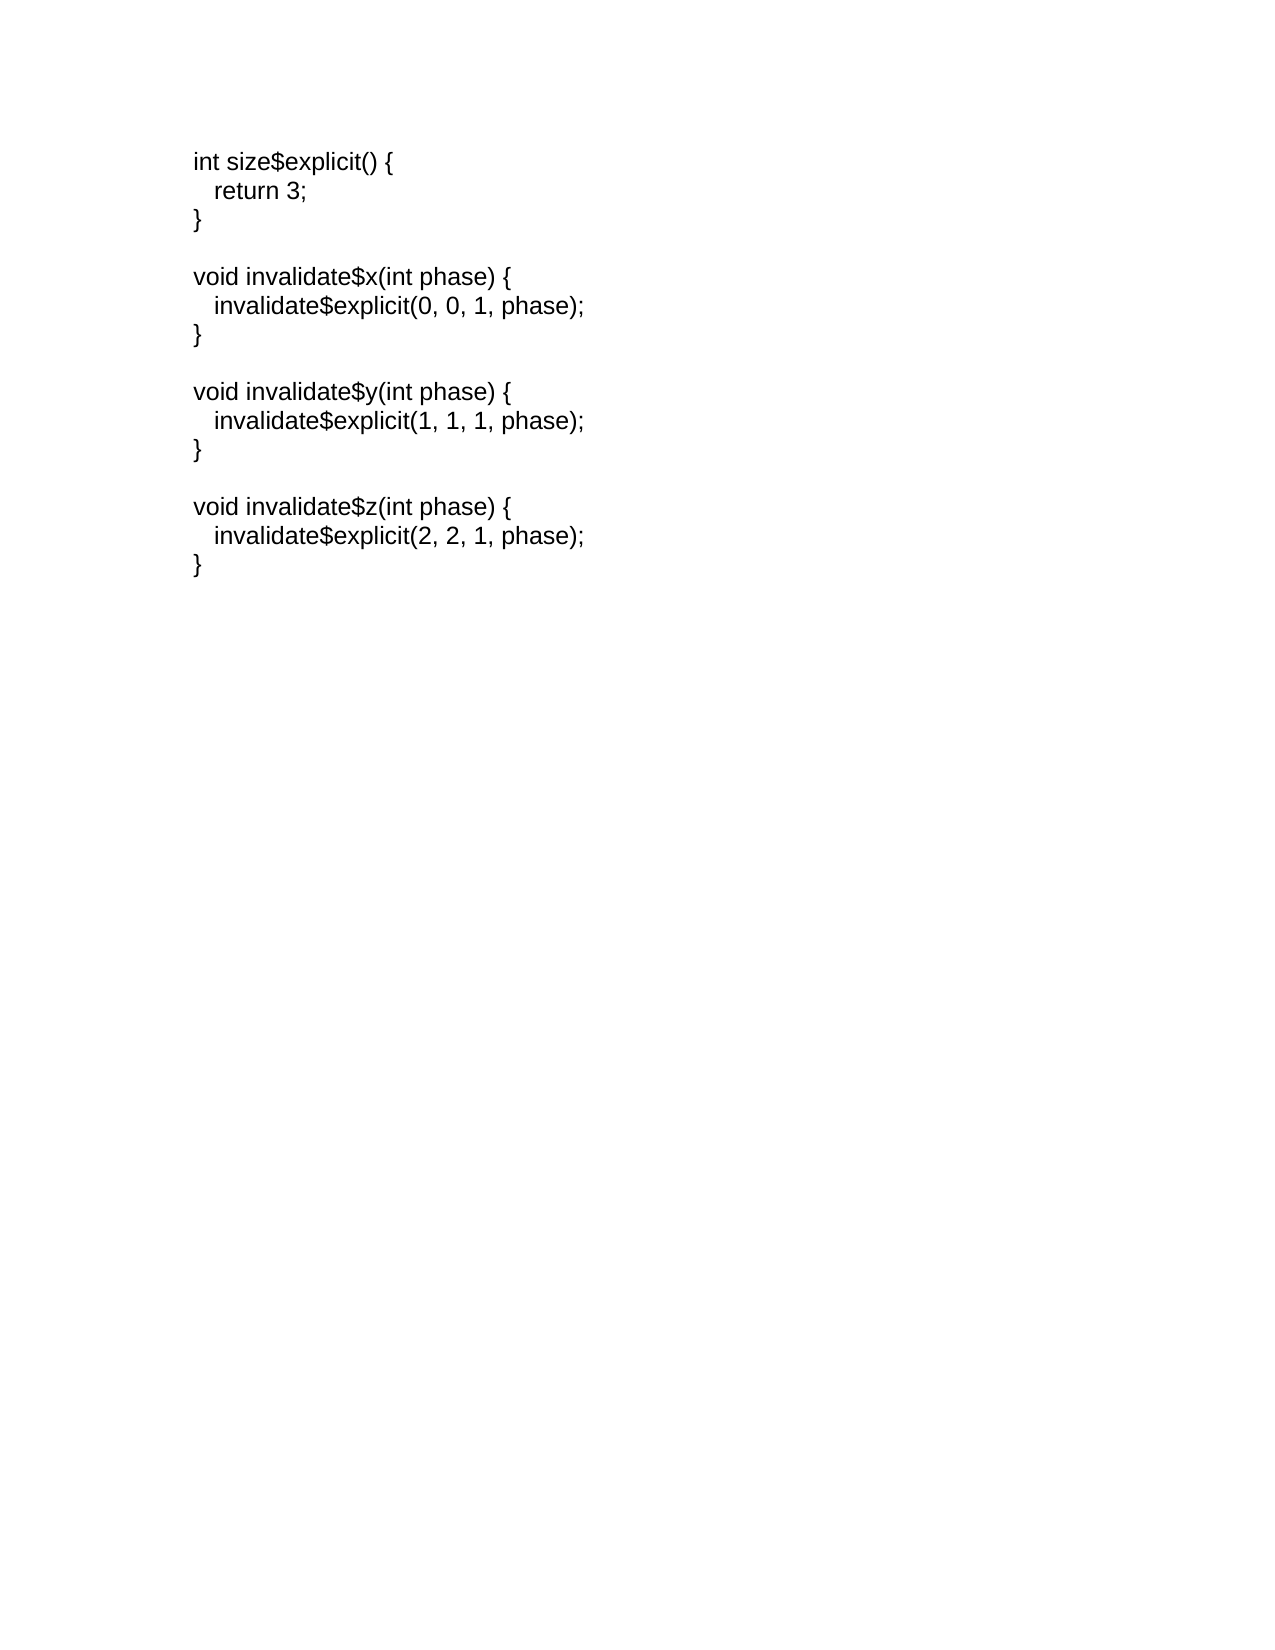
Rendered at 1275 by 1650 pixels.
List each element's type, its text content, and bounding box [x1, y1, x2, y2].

text invalidate$explicit(1, 1, 1, phase); [193, 406, 1157, 434]
text } [193, 549, 1157, 578]
text void invalidate$x(int phase) { [193, 262, 1157, 291]
text invalidate$explicit(0, 0, 1, phase); [193, 291, 1157, 319]
text void invalidate$z(int phase) { [193, 492, 1157, 521]
text invalidate$explicit(2, 2, 1, phase); [193, 521, 1157, 549]
text } [193, 319, 1157, 348]
text void invalidate$y(int phase) { [193, 377, 1157, 406]
text int size$explicit() { [193, 147, 1157, 176]
text } [193, 204, 1157, 233]
text } [193, 434, 1157, 463]
text return 3; [193, 176, 1157, 204]
